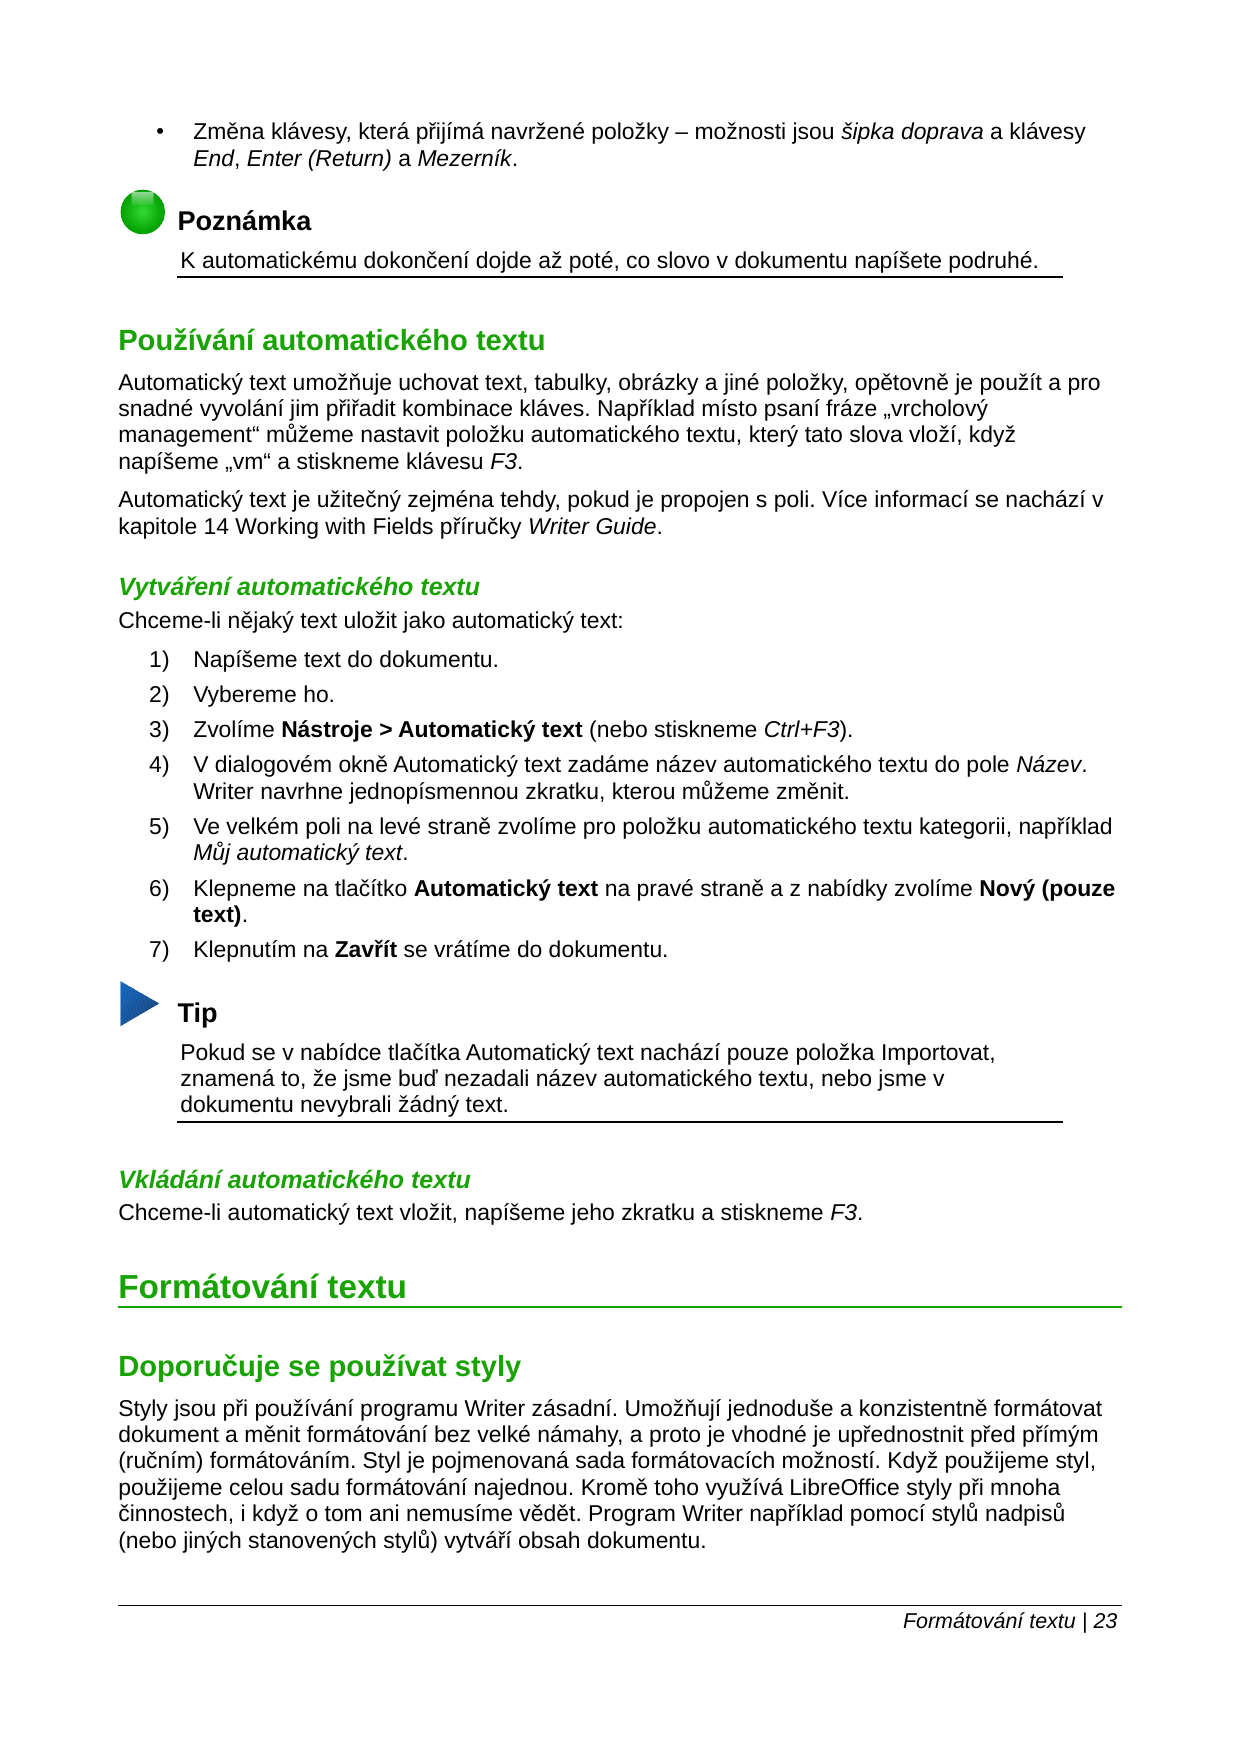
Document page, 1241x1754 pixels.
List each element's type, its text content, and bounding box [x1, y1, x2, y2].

list Napíšeme text do dokumentu. [169, 646, 1122, 672]
subtitle Doporučuje se používat styly [118, 1349, 1122, 1383]
text Automatický text je užitečný zejména tehdy, pokud je propojen s poli. Více informací se nachází v kapitole 14 Working with Fields příručky Writer Guide. [118, 486, 1122, 539]
list Změna klávesy, která přijímá navržené položky – možnosti jsou šipka doprava a klávesy End, Enter (Return) a Mezerník. [156, 118, 1122, 171]
list V dialogovém okně Automatický text zadáme název automatického textu do pole Název. Writer navrhne jednopísmennou zkratku, kterou můžeme změnit. [169, 751, 1122, 804]
text Chceme-li nějaký text uložit jako automatický text: [118, 607, 1122, 633]
subtitle Tip [118, 979, 1122, 1028]
list Klepneme na tlačítko Automatický text na pravé straně a z nabídky zvolíme Nový (pouze text). [169, 874, 1122, 927]
subtitle Formátování textu [118, 1268, 1122, 1306]
list Ve velkém poli na levé straně zvolíme pro položku automatického textu kategorii, například Můj automatický text. [169, 813, 1122, 866]
text Automatický text umožňuje uchovat text, tabulky, obrázky a jiné položky, opětovně je použít a pro snadné vyvolání jim přiřadit kombinace kláves. Například místo psaní fráze „vrcholový management“ můžeme nastavit položku automatického textu, který tato slova vloží, když napíšeme „vm“ a stiskneme klávesu F3. [118, 368, 1122, 474]
subtitle Vkládání automatického textu [118, 1164, 1122, 1193]
list Klepnutím na Zavřít se vrátíme do dokumentu. [169, 936, 1122, 962]
subtitle Poznámka [118, 187, 1122, 237]
text K automatickému dokončení dojde až poté, co slovo v dokumentu napíšete podruhé. [177, 244, 1063, 276]
subtitle Používání automatického textu [118, 323, 1122, 357]
list Vybereme ho. [169, 681, 1122, 707]
list Zvolíme Nástroje > Automatický text (nebo stiskneme Ctrl+F3). [169, 716, 1122, 743]
subtitle Vytváření automatického textu [118, 572, 1122, 601]
text Styly jsou při používání programu Writer zásadní. Umožňují jednoduše a konzistentně formátovat dokument a měnit formátování bez velké námahy, a proto je vhodné je upřednostnit před přímým (ručním) formátováním. Styl je pojmenovaná sada formátovacích možností. Když použijeme styl, použijeme celou sadu formátování najednou. Kromě toho využívá LibreOffice styly při mnoha činnostech, i když o tom ani nemusíme vědět. Program Writer například pomocí stylů nadpisů (nebo jiných stanovených stylů) vytváří obsah dokumentu. [118, 1395, 1122, 1553]
text Pokud se v nabídce tlačítka Automatický text nachází pouze položka Importovat, znamená to, že jsme buď nezadali název automatického textu, nebo jsme v dokumentu nevybrali žádný text. [177, 1036, 1063, 1121]
text Chceme-li automatický text vložit, napíšeme jeho zkratku a stiskneme F3. [118, 1199, 1122, 1226]
